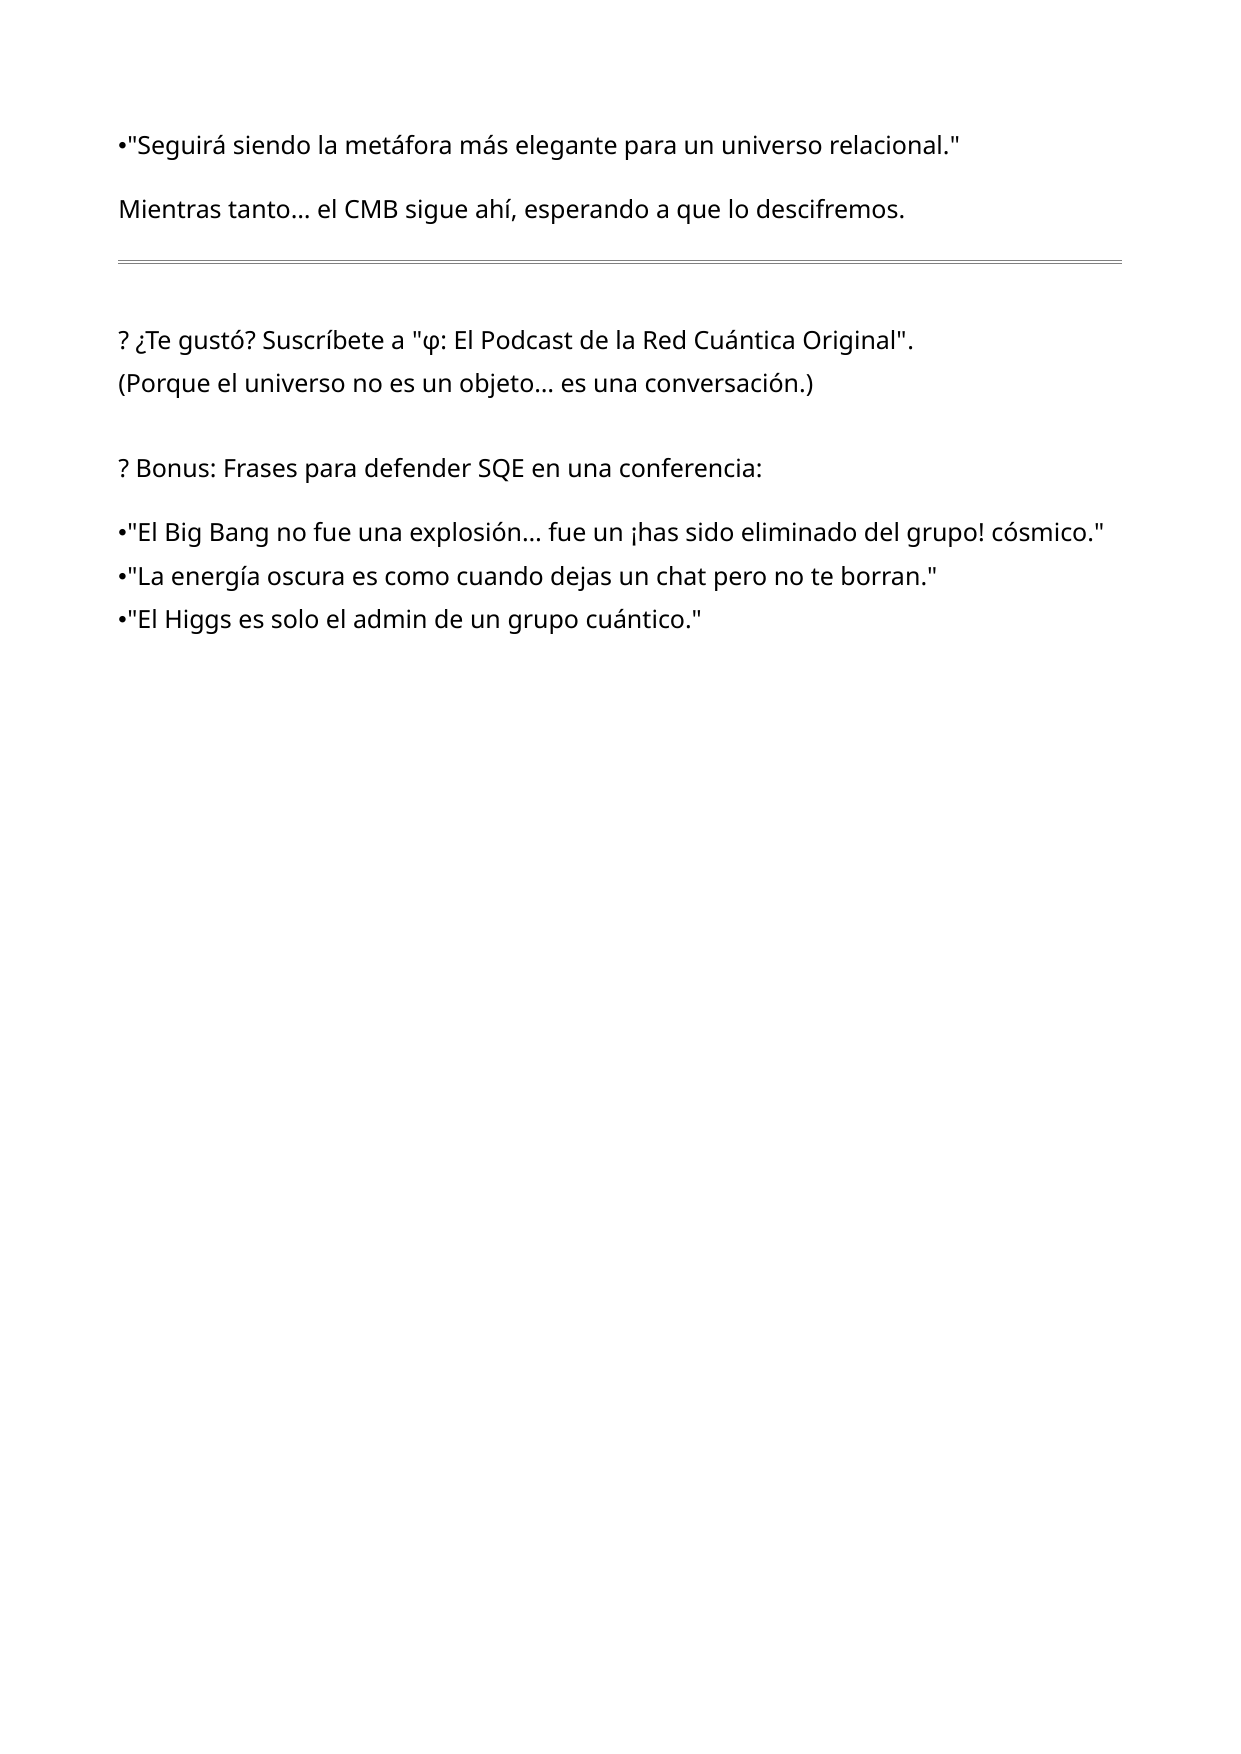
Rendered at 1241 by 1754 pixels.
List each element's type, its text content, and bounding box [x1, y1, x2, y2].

text Mientras tanto… el CMB sigue ahí, esperando a que lo descifremos. [118, 182, 1122, 226]
list "La energía oscura es como cuando dejas un chat pero no te borran." [118, 549, 1122, 592]
list "El Big Bang no fue una explosión… fue un ¡has sido eliminado del grupo! cósmico." [118, 505, 1122, 549]
list "Seguirá siendo la metáfora más elegante para un universo relacional." [118, 118, 1122, 162]
text ? Bonus: Frases para defender SQE en una conferencia: [118, 441, 1122, 484]
text ? ¿Te gustó? Suscríbete a "φ: El Podcast de la Red Cuántica Original". (Porque el universo no es un objeto… es una conversación.) [118, 313, 1122, 400]
list "El Higgs es solo el admin de un grupo cuántico." [118, 592, 1122, 636]
